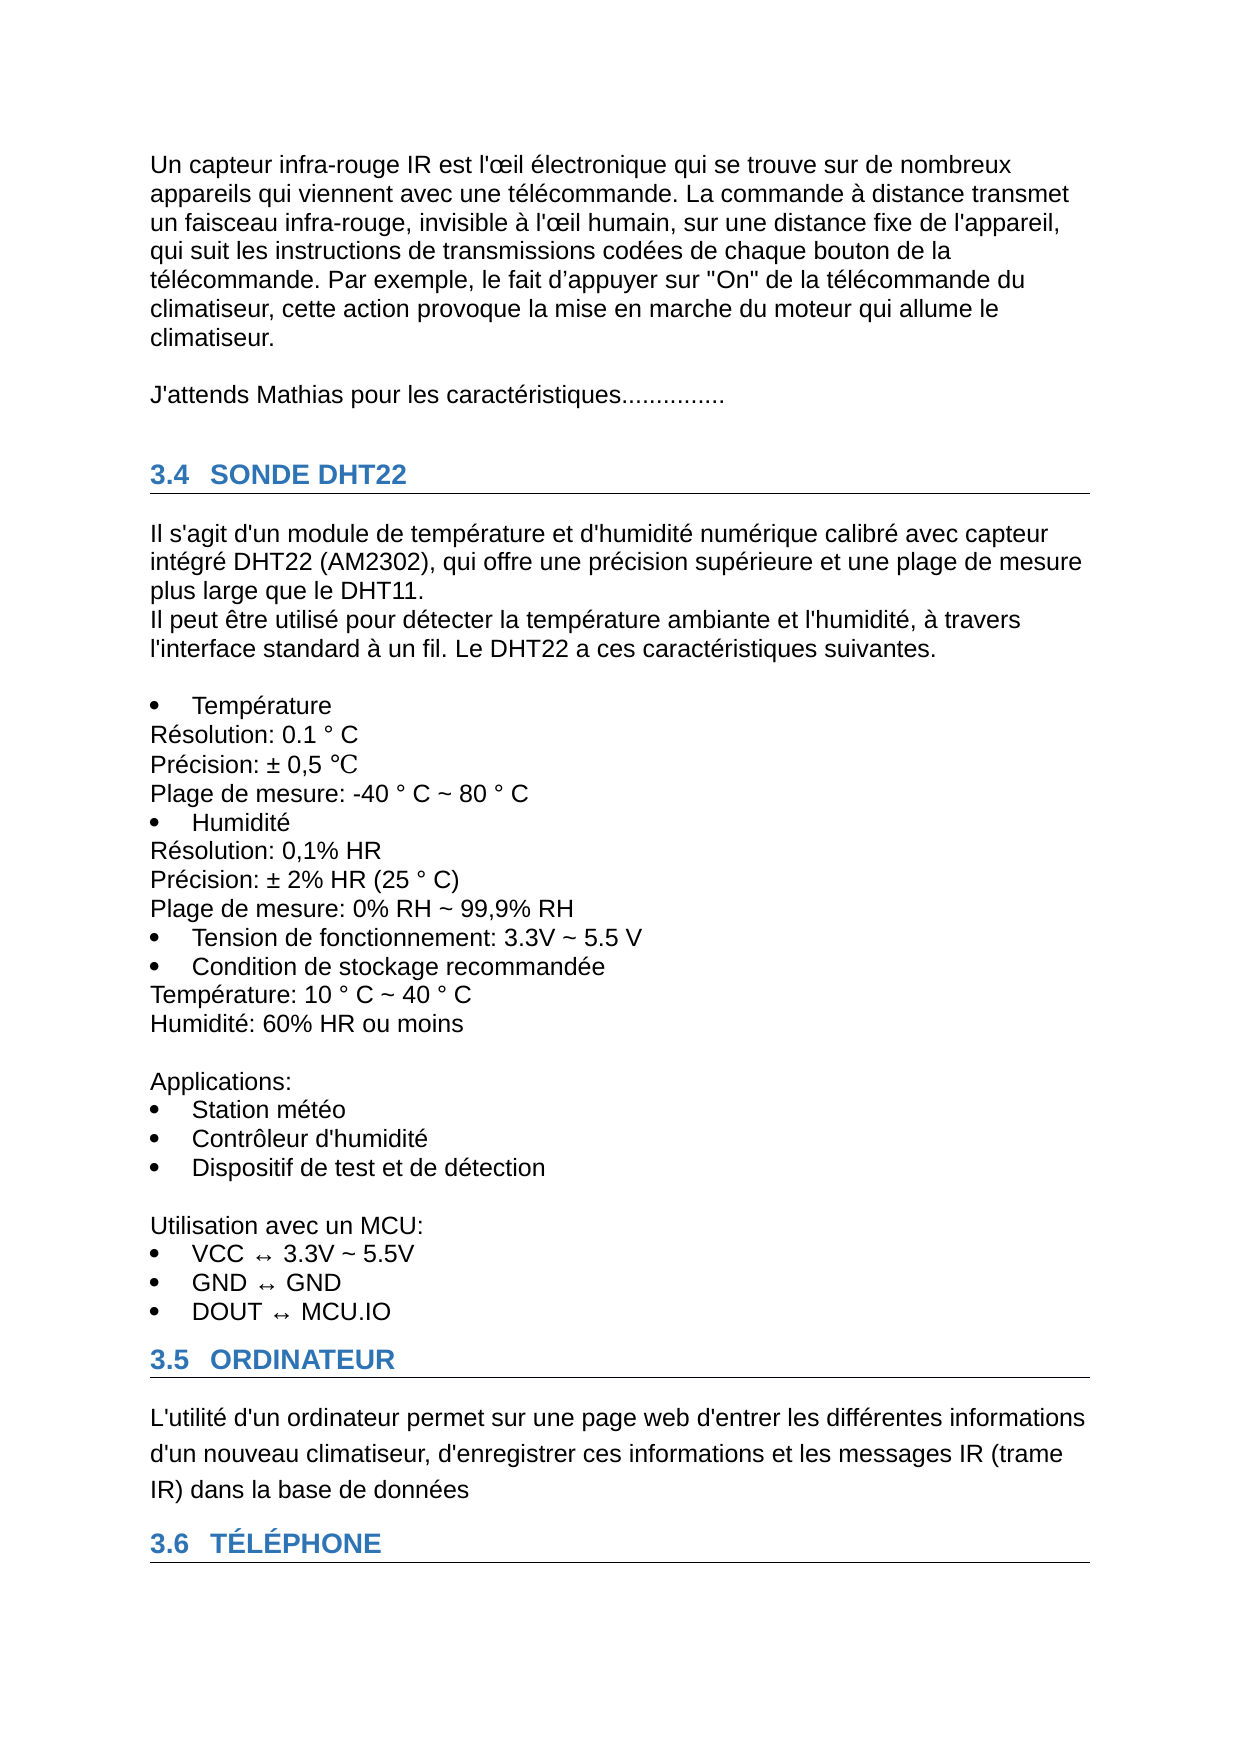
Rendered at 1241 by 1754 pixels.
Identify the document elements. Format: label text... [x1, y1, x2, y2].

text Applications: [150, 1067, 1090, 1095]
list VCC ↔ 3.3V ~ 5.5V [150, 1239, 1090, 1268]
subtitle Ordinateur [150, 1343, 1090, 1377]
text Température: 10 ° C ~ 40 ° C [150, 980, 1090, 1009]
text Humidité: 60% HR ou moins [150, 1009, 1090, 1038]
list Condition de stockage recommandée [150, 951, 1090, 980]
list Tension de fonctionnement: 3.3V ~ 5.5 V [150, 923, 1090, 951]
text Précision: ± 2% HR (25 ° C) [150, 865, 1090, 894]
text Il s'agit d'un module de température et d'humidité numérique calibré avec capteur intégré DHT22 (AM2302), qui offre une précision supérieure et une plage de mesure plus large que le DHT11. [150, 518, 1090, 605]
subtitle Sonde DHT22 [150, 458, 1090, 493]
text Il peut être utilisé pour détecter la température ambiante et l'humidité, à travers l'interface standard à un fil. Le DHT22 a ces caractéristiques suivantes. [150, 605, 1090, 662]
list GND ↔ GND [150, 1268, 1090, 1297]
list Station météo [150, 1095, 1090, 1124]
list Dispositif de test et de détection [150, 1153, 1090, 1182]
text Plage de mesure: 0% RH ~ 99,9% RH [150, 894, 1090, 923]
text Résolution: 0.1 ° C [150, 720, 1090, 749]
subtitle Téléphone [150, 1527, 1090, 1562]
text Utilisation avec un MCU: [150, 1211, 1090, 1239]
list Contrôleur d'humidité [150, 1124, 1090, 1153]
text Un capteur infra-rouge IR est l'œil électronique qui se trouve sur de nombreux appareils qui viennent avec une télécommande. La commande à distance transmet un faisceau infra-rouge, invisible à l'œil humain, sur une distance fixe de l'appareil, qui suit les instructions de transmissions codées de chaque bouton de la télécommande. Par exemple, le fait d’appuyer sur "On" de la télécommande du climatiseur, cette action provoque la mise en marche du moteur qui allume le climatiseur. [150, 150, 1090, 351]
list Température [150, 691, 1090, 720]
list DOUT ↔ MCU.IO [150, 1297, 1090, 1326]
text L'utilité d'un ordinateur permet sur une page web d'entrer les différentes informations d'un nouveau climatiseur, d'enregistrer ces informations et les messages IR (trame IR) dans la base de données [150, 1403, 1090, 1503]
text Plage de mesure: -40 ° C ~ 80 ° C [150, 779, 1090, 807]
text Précision: ± 0,5 ℃ [150, 749, 1090, 779]
text J'attends Mathias pour les caractéristiques............... [150, 380, 1090, 409]
text Résolution: 0,1% HR [150, 836, 1090, 865]
list Humidité [150, 807, 1090, 836]
